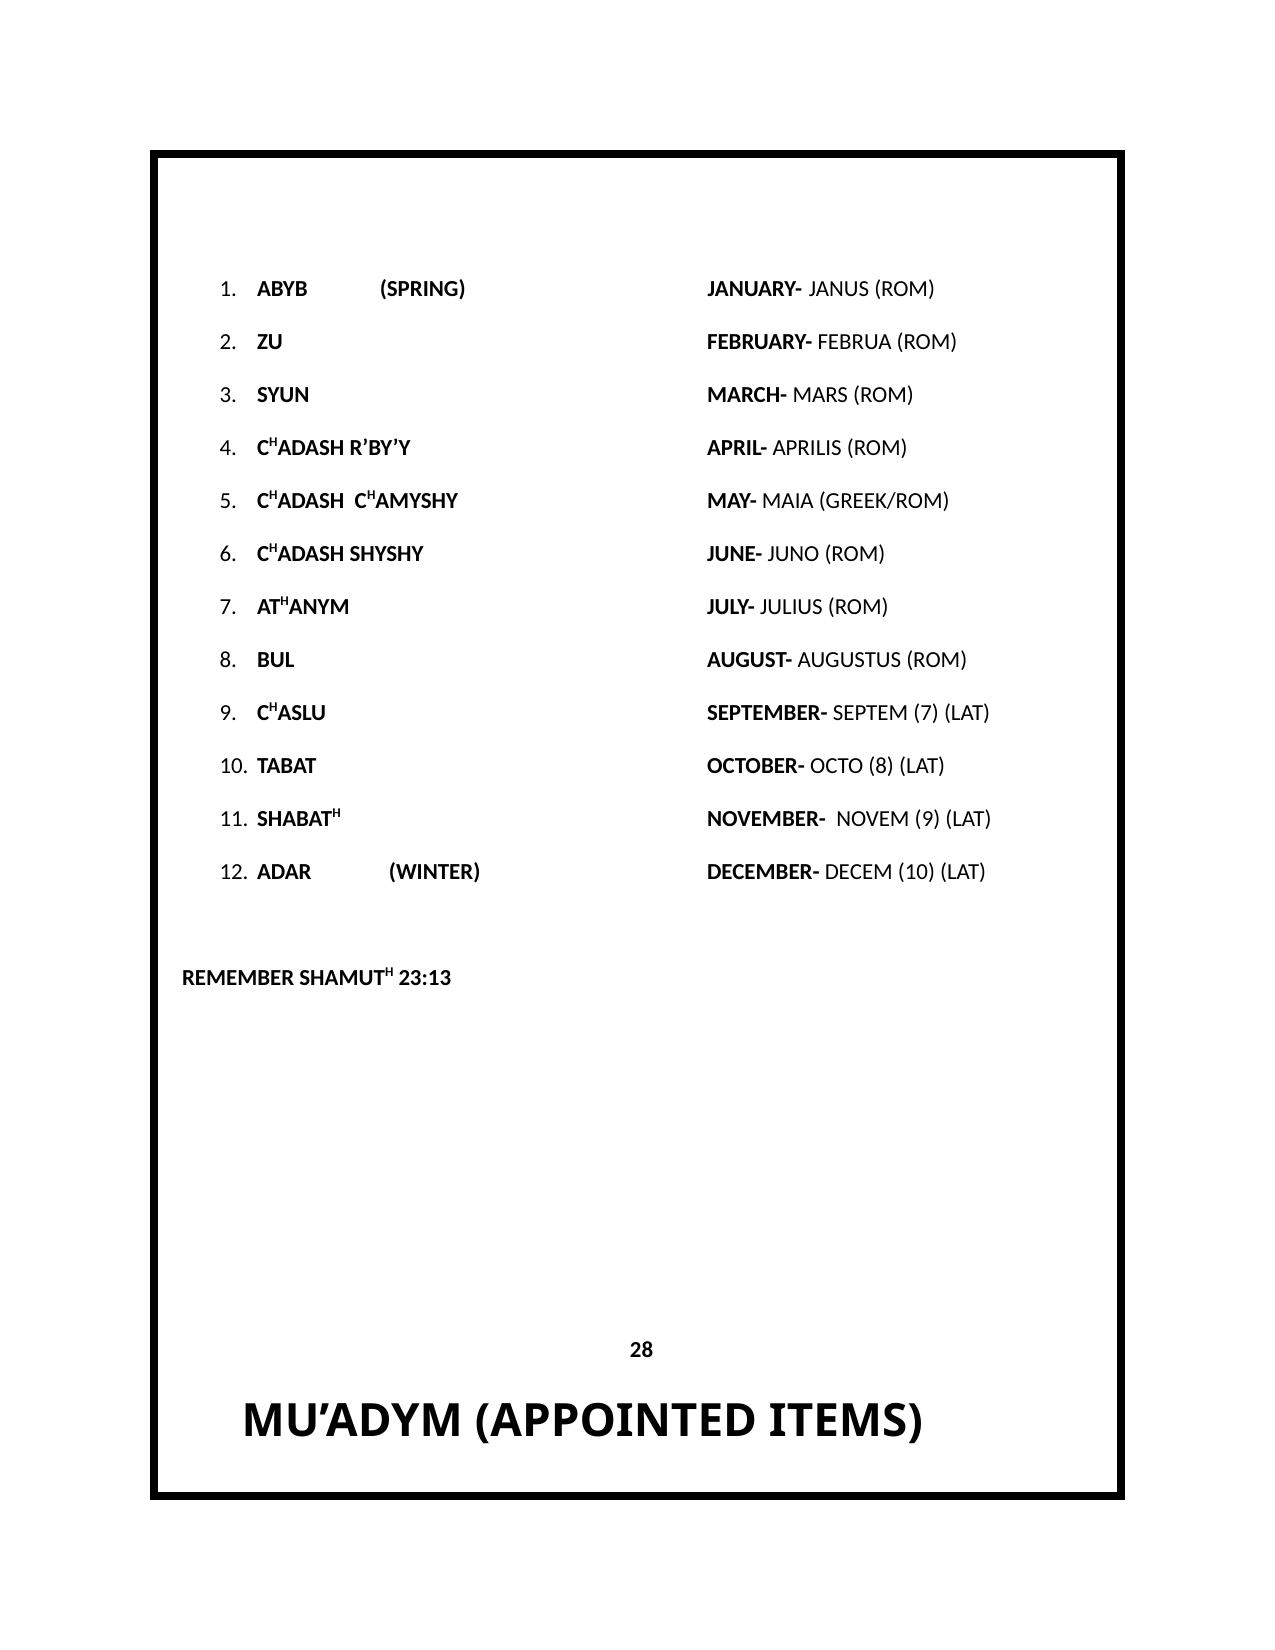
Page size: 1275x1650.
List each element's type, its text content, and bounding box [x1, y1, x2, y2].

list ZU FEBRUARY- FEBRUA (ROM) [219, 327, 1093, 355]
list ADAR (WINTER) DECEMBER- DECEM (10) (LAT) [219, 857, 1093, 886]
list ATHANYM JULY- JULIUS (ROM) [219, 592, 1093, 620]
text MU’ADYM (APPOINTED ITEMS) [182, 1388, 1093, 1450]
list SYUN MARCH- MARS (ROM) [219, 380, 1093, 408]
list CHADASH SHYSHY JUNE- JUNO (ROM) [219, 539, 1093, 567]
list BUL AUGUST- AUGUSTUS (ROM) [219, 645, 1093, 673]
text 28 [182, 1335, 1093, 1363]
list CHADASH CHAMYSHY MAY- MAIA (GREEK/ROM) [219, 486, 1093, 514]
list ABYB (SPRING) JANUARY- JANUS (ROM) [219, 274, 1093, 302]
list TABAT OCTOBER- OCTO (8) (LAT) [219, 751, 1093, 779]
list SHABATH NOVEMBER- NOVEM (9) (LAT) [219, 804, 1093, 832]
list CHADASH R’BY’Y APRIL- APRILIS (ROM) [219, 433, 1093, 461]
list CHASLU SEPTEMBER- SEPTEM (7) (LAT) [219, 698, 1093, 726]
text REMEMBER SHAMUTH 23:13 [182, 963, 1093, 992]
